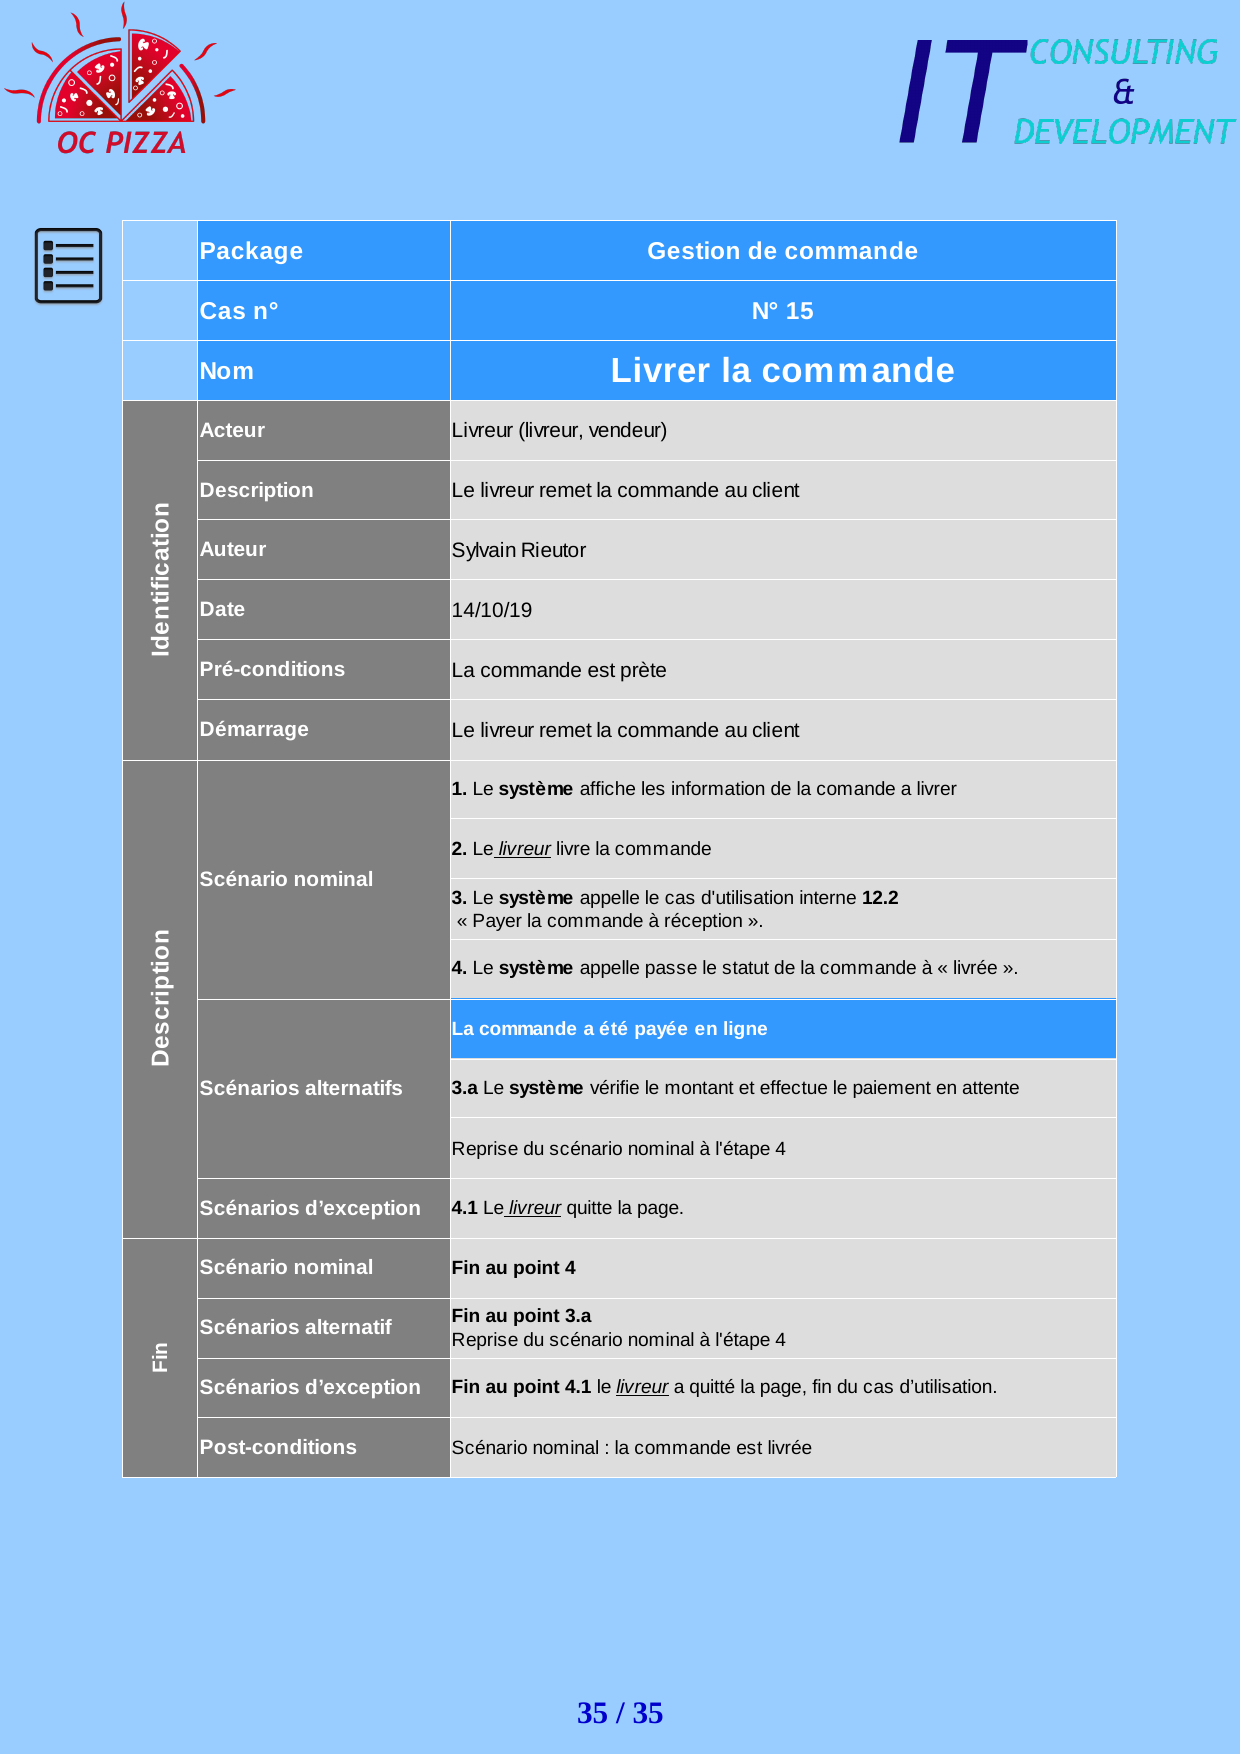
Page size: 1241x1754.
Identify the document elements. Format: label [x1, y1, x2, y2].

picture [25, 223, 111, 308]
picture [884, 21, 1240, 163]
picture [0, 0, 237, 163]
